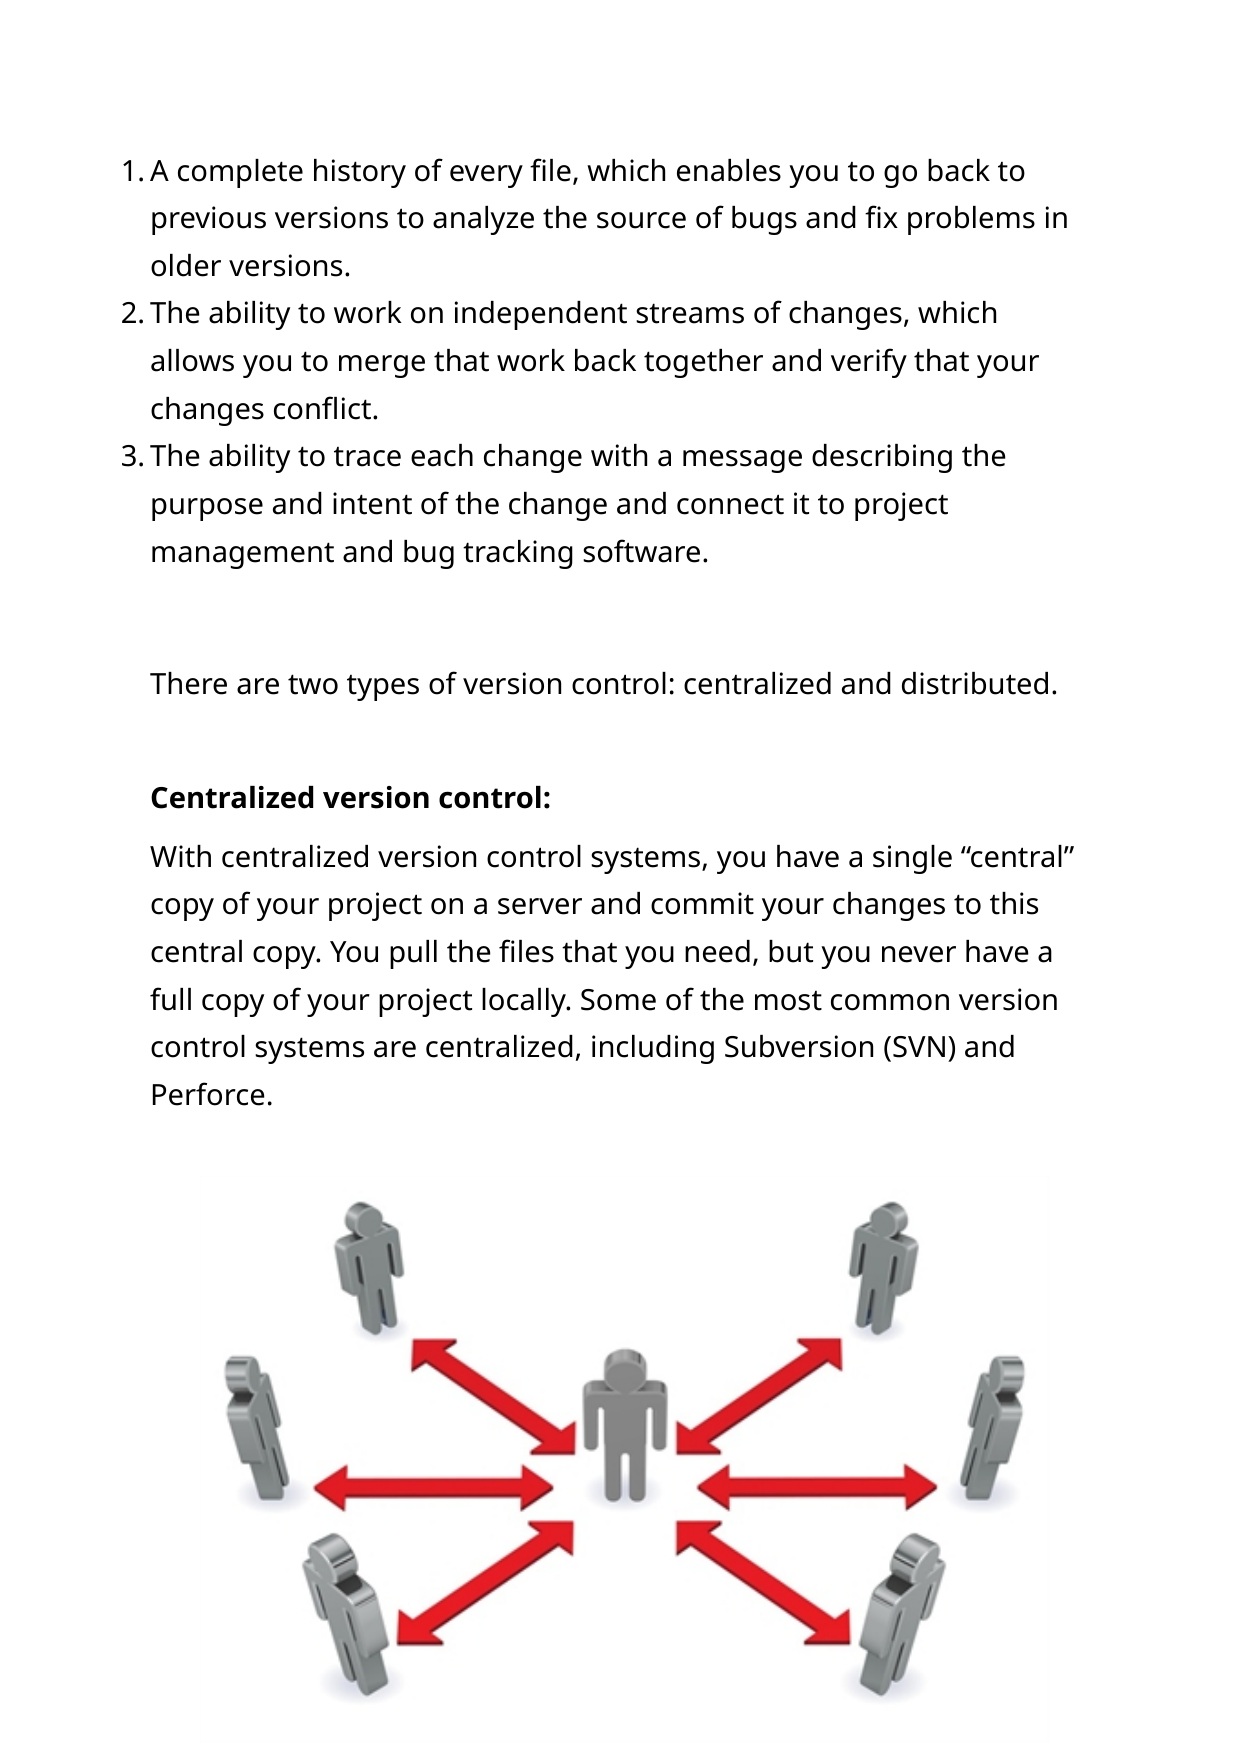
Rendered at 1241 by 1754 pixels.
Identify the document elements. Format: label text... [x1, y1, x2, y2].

list The ability to trace each change with a message describing the purpose and intent of the change and connect it to project management and bug tracking software. [150, 436, 1090, 571]
list The ability to work on independent streams of changes, which allows you to merge that work back together and verify that your changes conflict. [150, 293, 1090, 428]
text There are two types of version control: centralized and distributed. [150, 663, 1090, 703]
text With centralized version control systems, you have a single “central” copy of your project on a server and commit your changes to this central copy. You pull the files that you need, but you never have a full copy of your project locally. Some of the most common version control systems are centralized, including Subversion (SVN) and Perforce. [150, 836, 1090, 1114]
subtitle Centralized version control: [150, 777, 1090, 817]
picture [199, 1176, 1050, 1743]
list A complete history of every file, which enables you to go back to previous versions to analyze the source of bugs and fix problems in older versions. [150, 150, 1090, 285]
